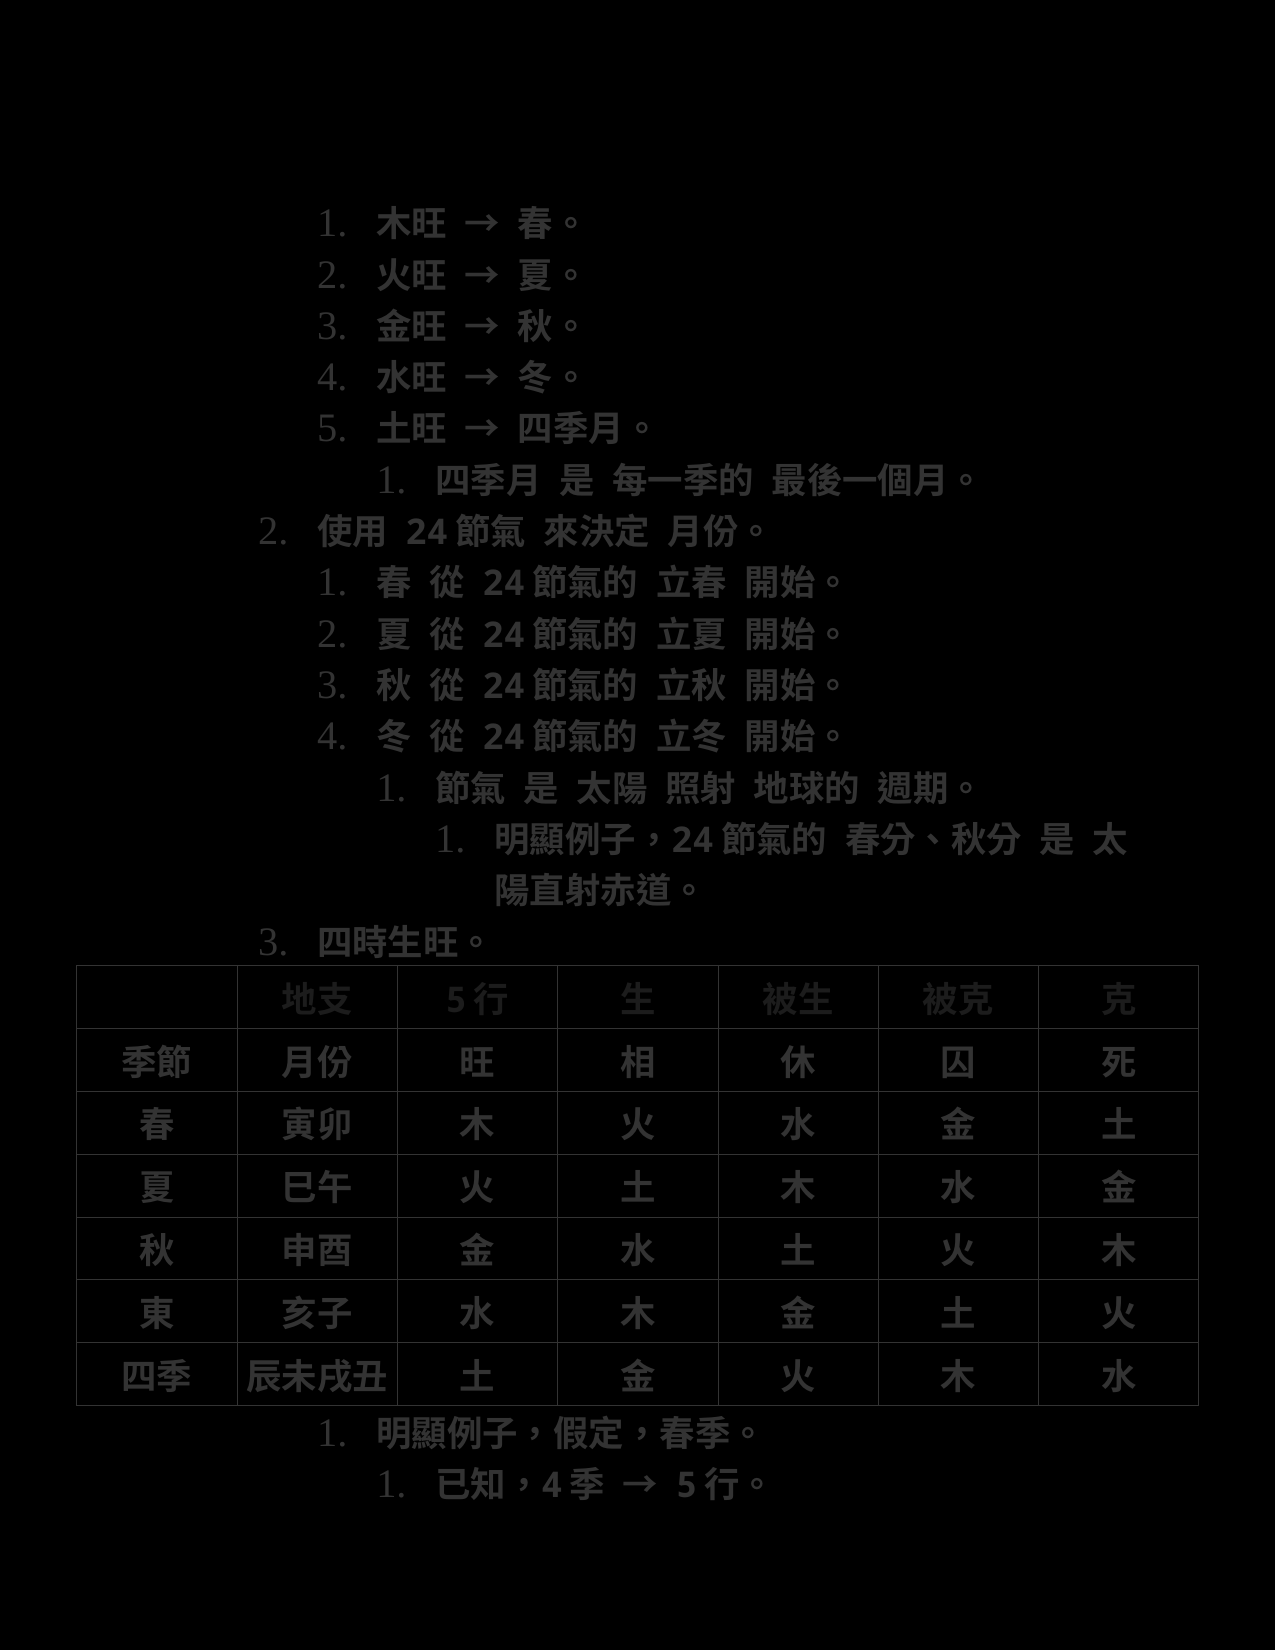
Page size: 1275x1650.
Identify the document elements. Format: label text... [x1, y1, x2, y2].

table_cell 旺 [398, 1029, 557, 1091]
list 已知，4季 → 5行。 [376, 1456, 1157, 1508]
list 夏 從 24節氣的 立夏 開始。 [317, 606, 1157, 657]
table_cell 金 [398, 1218, 557, 1279]
table_cell 火 [558, 1092, 718, 1154]
table_cell 土 [558, 1155, 718, 1217]
table_cell 巳午 [238, 1155, 397, 1217]
list 節氣 是 太陽 照射 地球的 週期。 [376, 760, 1157, 811]
table_cell 火 [879, 1218, 1038, 1279]
list 金旺 → 秋。 [317, 298, 1157, 349]
table_cell 休 [719, 1029, 878, 1091]
list 明顯例子，假定，春季。 [317, 1406, 1157, 1456]
table_header 5行 [398, 966, 557, 1028]
table_cell 水 [398, 1280, 557, 1342]
table_cell 木 [398, 1092, 557, 1154]
list 火旺 → 夏。 [317, 247, 1157, 298]
table_header 生 [558, 966, 718, 1028]
table_cell 死 [1039, 1029, 1198, 1091]
table_cell 金 [879, 1092, 1038, 1154]
table_cell 囚 [879, 1029, 1038, 1091]
table_cell 夏 [77, 1155, 237, 1217]
table_cell 金 [558, 1343, 718, 1405]
list 木旺 → 春。 [317, 196, 1157, 247]
list 土旺 → 四季月。 [317, 401, 1157, 452]
table_cell 水 [719, 1092, 878, 1154]
table_cell 水 [558, 1218, 718, 1279]
table_header 被生 [719, 966, 878, 1028]
table_header 被克 [879, 966, 1038, 1028]
table_cell 季節 [77, 1029, 237, 1091]
table_cell 申酉 [238, 1218, 397, 1279]
list 冬 從 24節氣的 立冬 開始。 [317, 709, 1157, 760]
table_cell 土 [879, 1280, 1038, 1342]
table_cell 金 [1039, 1155, 1198, 1217]
table_cell 寅卯 [238, 1092, 397, 1154]
table_header [77, 966, 237, 1028]
list 四時生旺。 [258, 914, 1157, 965]
table_cell 火 [719, 1343, 878, 1405]
table_cell 土 [398, 1343, 557, 1405]
table_cell 木 [879, 1343, 1038, 1405]
table_cell 水 [1039, 1343, 1198, 1405]
table_header 克 [1039, 966, 1198, 1028]
table_header 地支 [238, 966, 397, 1028]
list 使用 24節氣 來決定 月份。 [258, 503, 1157, 555]
table_cell 秋 [77, 1218, 237, 1279]
list 春 從 24節氣的 立春 開始。 [317, 555, 1157, 606]
table_cell 東 [77, 1280, 237, 1342]
table_cell 辰未戌丑 [238, 1343, 397, 1405]
table_cell 木 [1039, 1218, 1198, 1279]
table_cell 相 [558, 1029, 718, 1091]
table_cell 木 [719, 1155, 878, 1217]
table_cell 金 [719, 1280, 878, 1342]
table_cell 火 [1039, 1280, 1198, 1342]
table_cell 水 [879, 1155, 1038, 1217]
list 四季月 是 每一季的 最後一個月。 [376, 452, 1157, 503]
table_cell 土 [719, 1218, 878, 1279]
list 秋 從 24節氣的 立秋 開始。 [317, 657, 1157, 709]
table_cell 土 [1039, 1092, 1198, 1154]
table_cell 四季 [77, 1343, 237, 1405]
table_cell 亥子 [238, 1280, 397, 1342]
table_cell 木 [558, 1280, 718, 1342]
table_cell 春 [77, 1092, 237, 1154]
list 水旺 → 冬。 [317, 349, 1157, 401]
table_cell 火 [398, 1155, 557, 1217]
list 明顯例子，24節氣的 春分、秋分 是 太陽直射赤道。 [435, 811, 1157, 914]
table_cell 月份 [238, 1029, 397, 1091]
